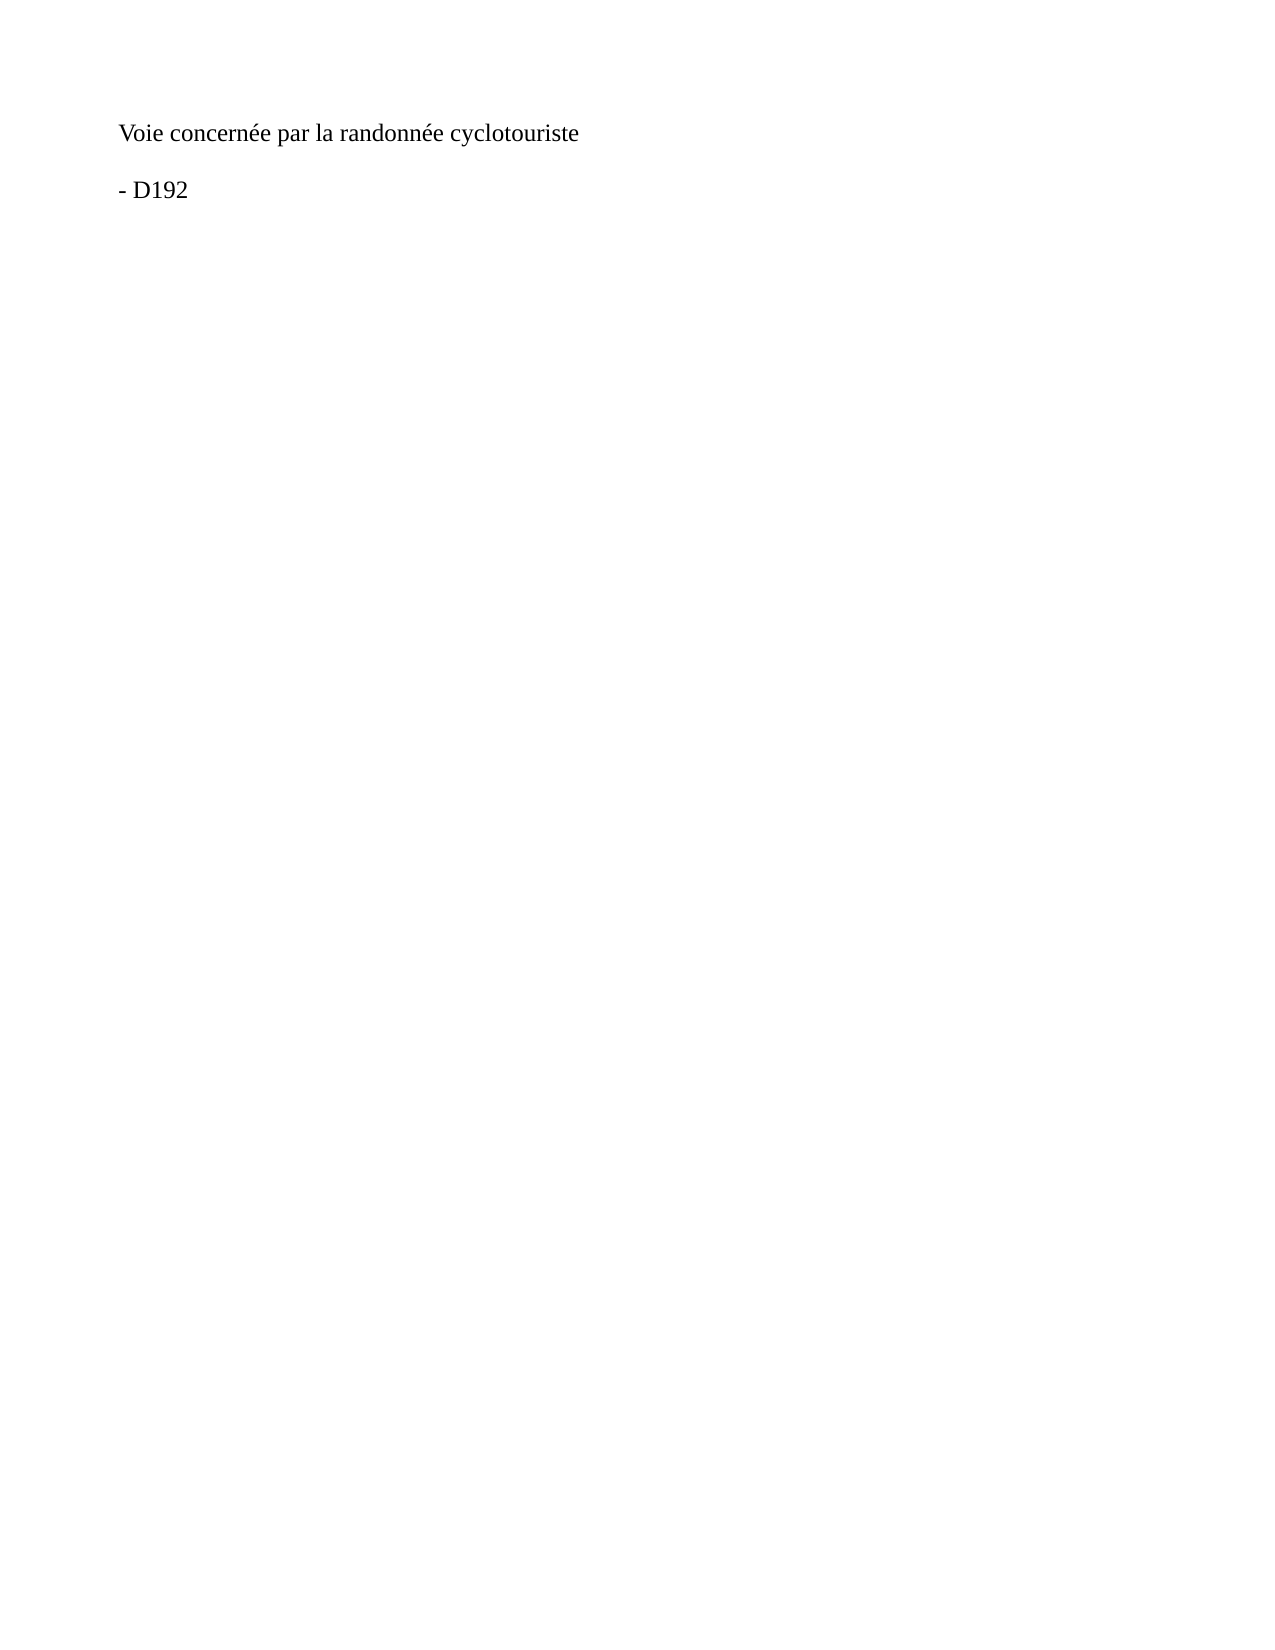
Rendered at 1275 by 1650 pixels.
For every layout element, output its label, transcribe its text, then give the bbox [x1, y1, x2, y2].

text - D192 [118, 176, 1157, 204]
text Voie concernée par la randonnée cyclotouriste [118, 118, 1157, 147]
